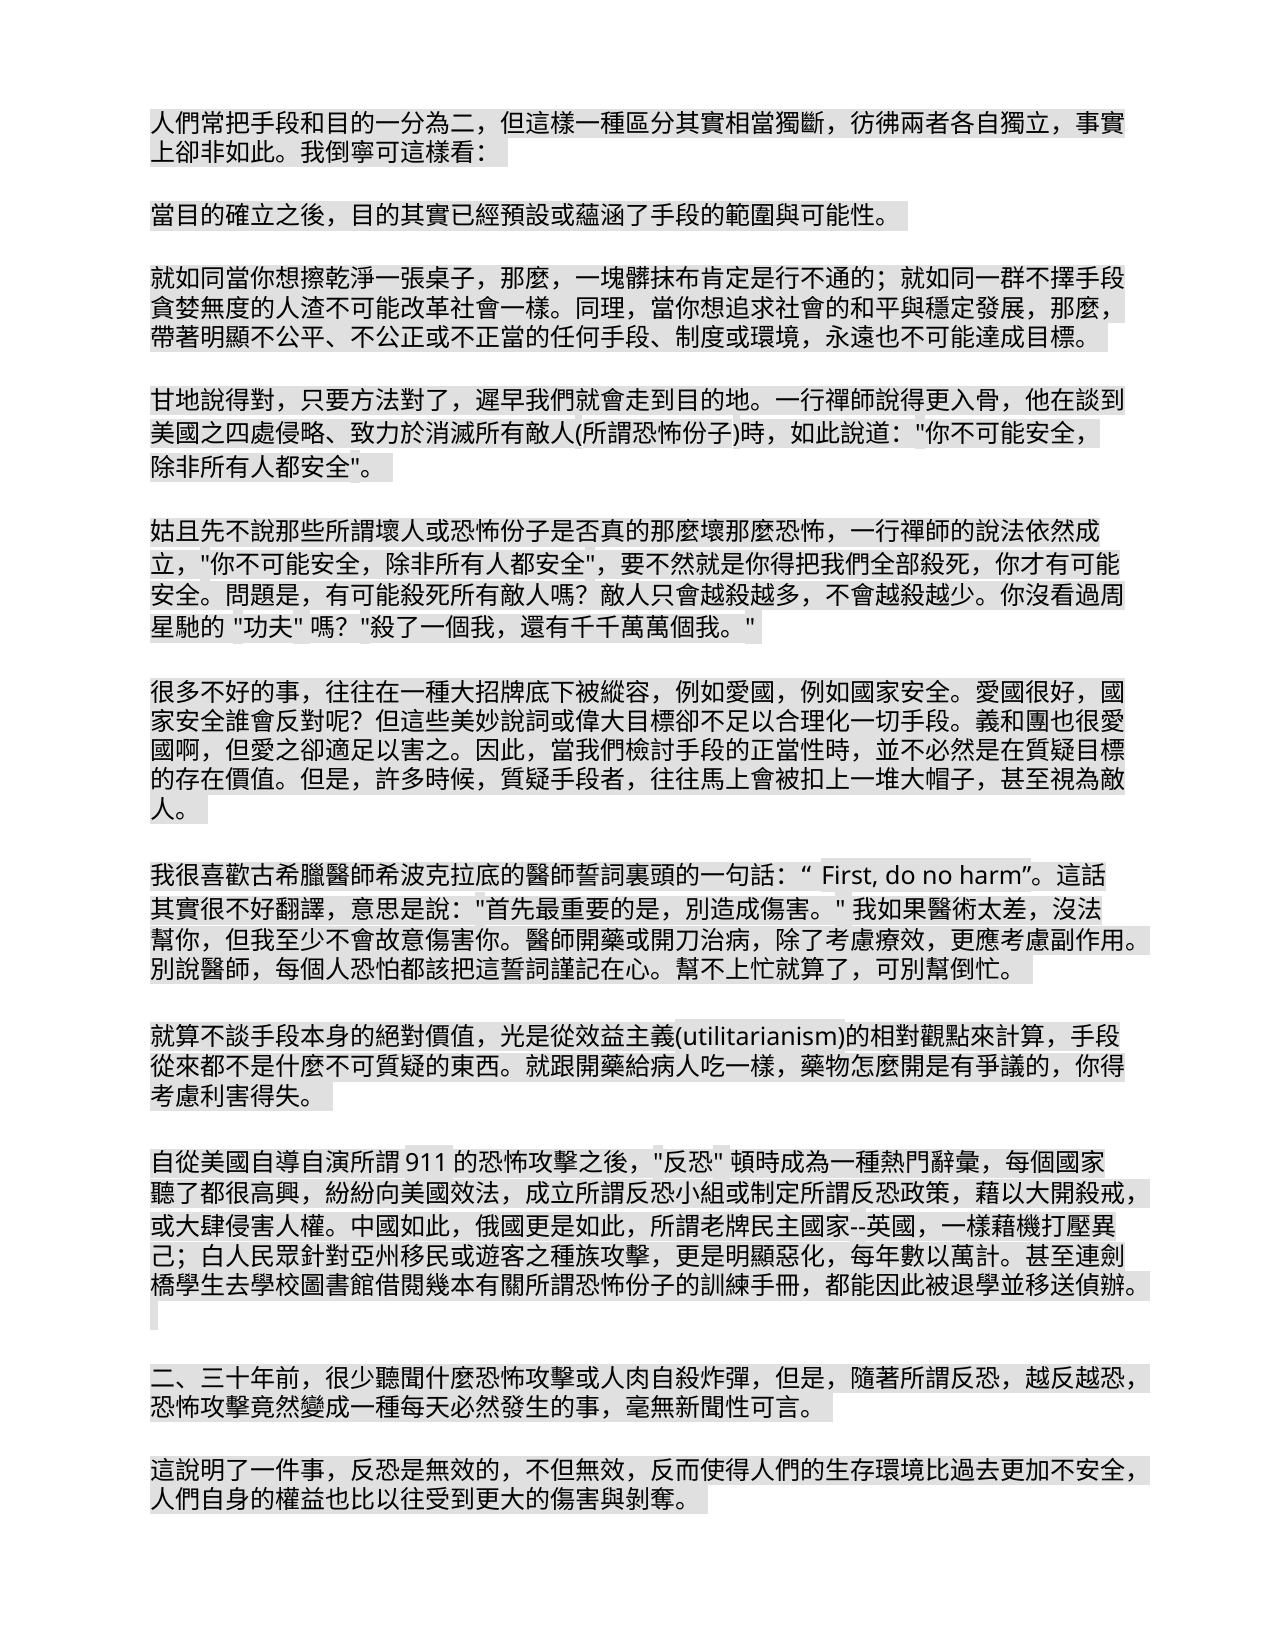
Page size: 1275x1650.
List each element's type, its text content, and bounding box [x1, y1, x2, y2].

text (續 2019. 03. 11) 3. 手段與目的 手段是重要的，因為它將直接影響目的。倒過來說更是如此，目的決定了手段的可能性。 人們常把手段和目的一分為二，但這樣一種區分其實相當獨斷，彷彿兩者各自獨立，事實上卻非如此。我倒寧可這樣看： 當目的確立之後，目的其實已經預設或蘊涵了手段的範圍與可能性。 就如同當你想擦乾淨一張桌子，那麼，一塊髒抹布肯定是行不通的；就如同一群不擇手段貪婪無度的人渣不可能改革社會一樣。同理，當你想追求社會的和平與穩定發展，那麼，帶著明顯不公平、不公正或不正當的任何手段、制度或環境，永遠也不可能達成目標。 甘地說得對，只要方法對了，遲早我們就會走到目的地。一行禪師說得更入骨，他在談到美國之四處侵略、致力於消滅所有敵人(所謂恐怖份子)時，如此說道："你不可能安全，除非所有人都安全"。 姑且先不說那些所謂壞人或恐怖份子是否真的那麼壞那麼恐怖，一行禪師的說法依然成立，"你不可能安全，除非所有人都安全"，要不然就是你得把我們全部殺死，你才有可能安全。問題是，有可能殺死所有敵人嗎？敵人只會越殺越多，不會越殺越少。你沒看過周星馳的 "功夫" 嗎？"殺了一個我，還有千千萬萬個我。" 很多不好的事，往往在一種大招牌底下被縱容，例如愛國，例如國家安全。愛國很好，國家安全誰會反對呢？但這些美妙說詞或偉大目標卻不足以合理化一切手段。義和團也很愛國啊，但愛之卻適足以害之。因此，當我們檢討手段的正當性時，並不必然是在質疑目標的存在價值。但是，許多時候，質疑手段者，往往馬上會被扣上一堆大帽子，甚至視為敵人。 我很喜歡古希臘醫師希波克拉底的醫師誓詞裏頭的一句話：“ First, do no harm”。這話其實很不好翻譯，意思是說："首先最重要的是，別造成傷害。" 我如果醫術太差，沒法幫你，但我至少不會故意傷害你。醫師開藥或開刀治病，除了考慮療效，更應考慮副作用。別說醫師，每個人恐怕都該把這誓詞謹記在心。幫不上忙就算了，可別幫倒忙。 就算不談手段本身的絕對價值，光是從效益主義(utilitarianism)的相對觀點來計算，手段從來都不是什麼不可質疑的東西。就跟開藥給病人吃一樣，藥物怎麼開是有爭議的，你得考慮利害得失。 自從美國自導自演所謂911的恐怖攻擊之後，"反恐" 頓時成為一種熱門辭彙，每個國家聽了都很高興，紛紛向美國效法，成立所謂反恐小組或制定所謂反恐政策，藉以大開殺戒，或大肆侵害人權。中國如此，俄國更是如此，所謂老牌民主國家--英國，一樣藉機打壓異己；白人民眾針對亞州移民或遊客之種族攻擊，更是明顯惡化，每年數以萬計。甚至連劍橋學生去學校圖書館借閱幾本有關所謂恐怖份子的訓練手冊，都能因此被退學並移送偵辦。 二、三十年前，很少聽聞什麼恐怖攻擊或人肉自殺炸彈，但是，隨著所謂反恐，越反越恐，恐怖攻擊竟然變成一種每天必然發生的事，毫無新聞性可言。 這說明了一件事，反恐是無效的，不但無效，反而使得人們的生存環境比過去更加不安全，人們自身的權益也比以往受到更大的傷害與剝奪。 我知道我這樣講很幼稚，當我說反恐是無效的，聽起來彷彿我真的傻到以為西方這樣一種反恐狂潮真的是想要追求人們普遍的安全。我當然沒有這麼蠢，他們哪是在追求什麼人們的安全，他們是在追求更大的權力與私利，反恐只是一個藉口，至少在西方世界 (特別是美國) 正是如此。 但是，退一千萬步來說，就算有人真的蠢到相信反恐是基於追求人們普遍安全的目標，那他還是得把算盤拿出來，打打算盤，算一算這樣一種手段的有效性；不但無效，反而有害。有效性不成立，更不用說正當性之匱乏了。 以前寫東西，像影印，腦子想什麼，就用筆把它 "印" 出來；就像倒牛奶一樣，一下就倒出來，很快。現在空檔時間趨近於零，寫起東西要死不活，只能抓住五秒、八秒的各種空檔，三、五個字片片斷斷寫。寫完幾個字，也許幾小時或幾天後才有機會接著寫，但往往已經忘記之前要寫什麼了。辭不達意，沒辦法，只能將就。人生如果要等到萬事俱備才要幹活，其實什麼活也幹不了。一個人有什麼命，就過什麼樣的日子，正所謂 "自事其心者，哀樂不易施乎前，知其不可奈何而安之若命，德之至也" (莊子語)。題外話。待續。 [150, 75, 1125, 1549]
